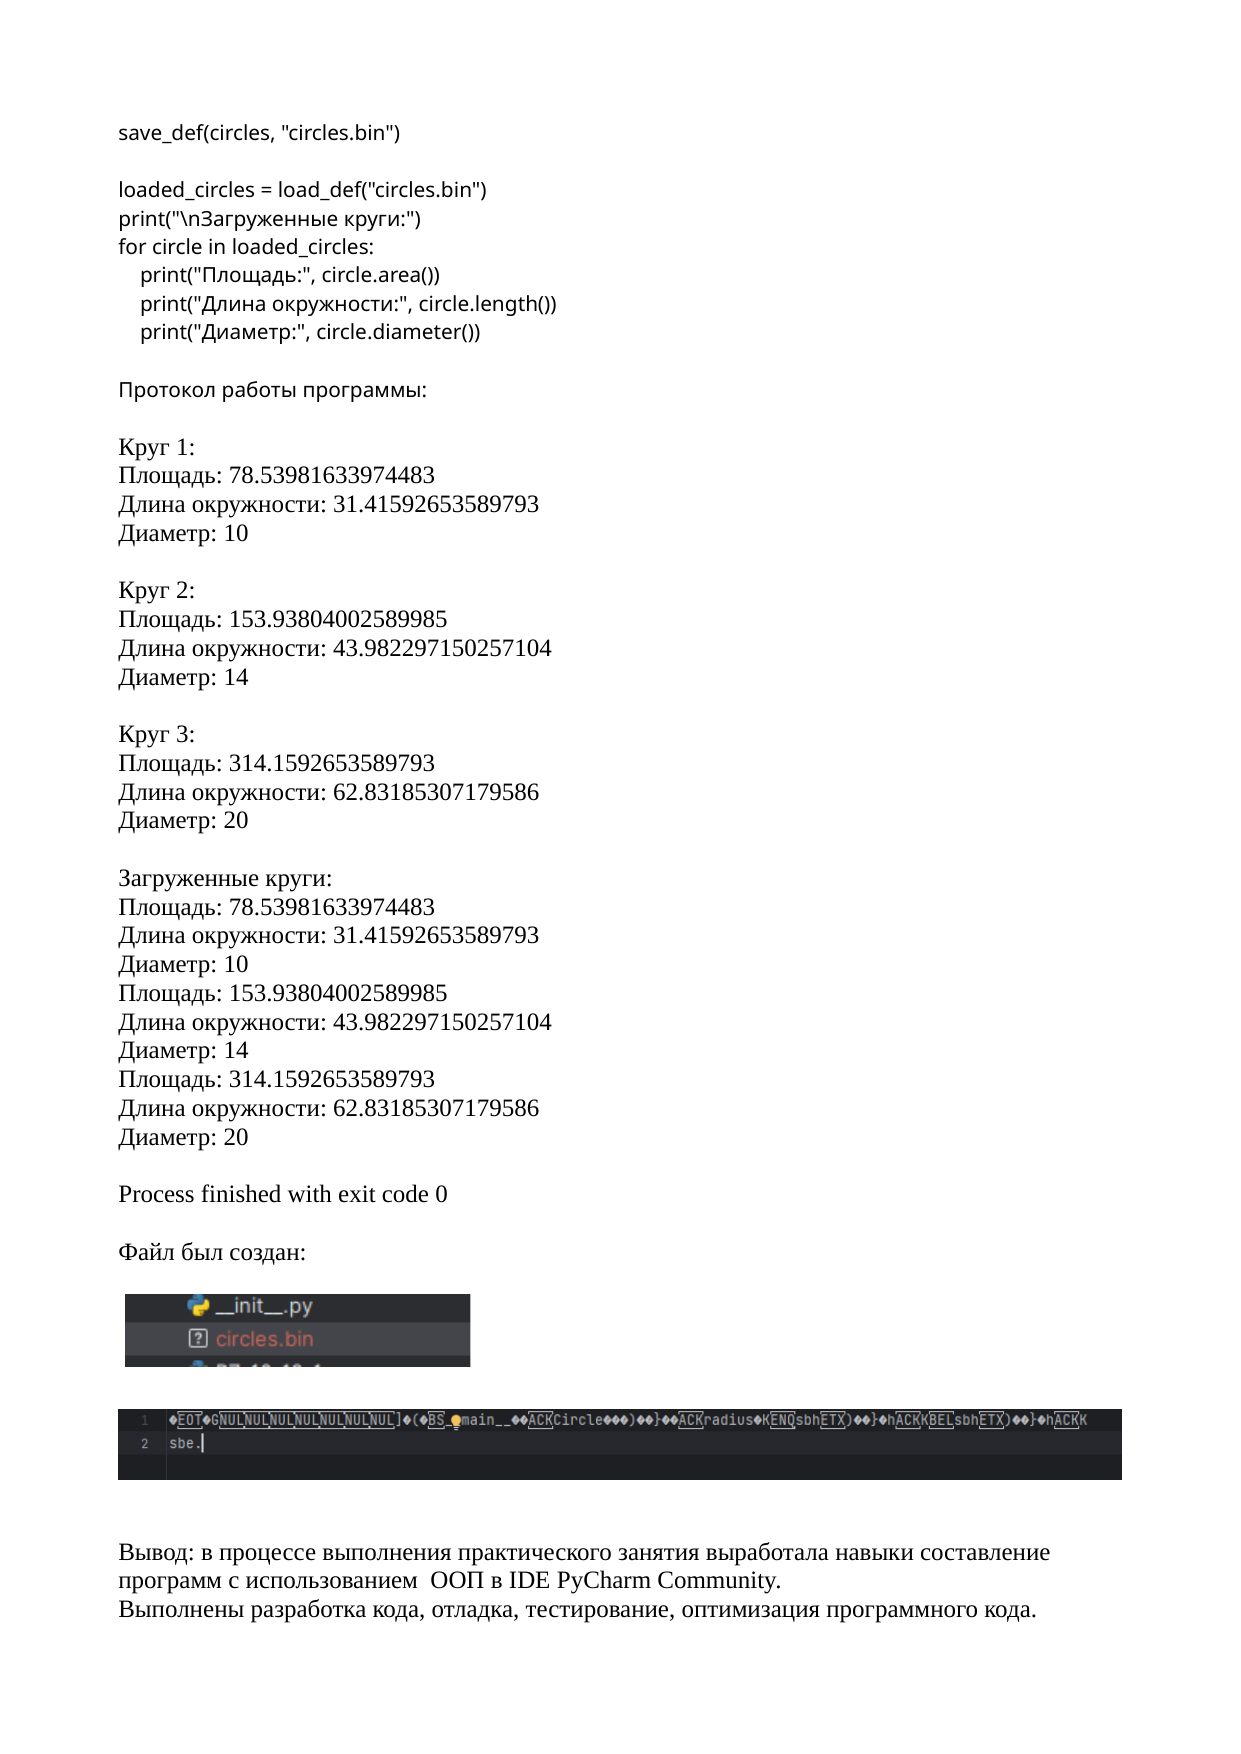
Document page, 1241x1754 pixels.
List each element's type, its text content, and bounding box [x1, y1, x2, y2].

text Диаметр: 10 [118, 949, 1122, 978]
text Длина окружности: 31.41592653589793 [118, 921, 1122, 949]
picture [118, 1409, 1122, 1480]
text Площадь: 153.93804002589985 [118, 604, 1122, 633]
text Длина окружности: 62.83185307179586 [118, 1093, 1122, 1122]
text Выполнены разработка кода, отладка, тестирование, оптимизация программного кода. [118, 1594, 1122, 1623]
text Протокол работы программы: [118, 375, 1122, 403]
text Длина окружности: 43.982297150257104 [118, 1007, 1122, 1036]
text Файл был создан: [118, 1237, 1122, 1266]
text Площадь: 153.93804002589985 [118, 978, 1122, 1007]
text Длина окружности: 43.982297150257104 [118, 633, 1122, 662]
text Площадь: 78.53981633974483 [118, 461, 1122, 489]
text Диаметр: 20 [118, 806, 1122, 834]
text Площадь: 314.1592653589793 [118, 748, 1122, 777]
text Круг 3: [118, 719, 1122, 748]
text Круг 2: [118, 576, 1122, 604]
text Площадь: 314.1592653589793 [118, 1064, 1122, 1093]
text Загруженные круги: [118, 863, 1122, 892]
text Диаметр: 14 [118, 662, 1122, 691]
text Длина окружности: 31.41592653589793 [118, 489, 1122, 518]
text Диаметр: 14 [118, 1036, 1122, 1064]
text Диаметр: 20 [118, 1122, 1122, 1151]
text Process finished with exit code 0 [118, 1179, 1122, 1208]
text Длина окружности: 62.83185307179586 [118, 777, 1122, 806]
text Площадь: 78.53981633974483 [118, 892, 1122, 921]
text Вывод: в процессе выполнения практического занятия выработала навыки cоставление программ с использованием ООП в IDE PyCharm Community. [118, 1537, 1122, 1594]
picture [125, 1294, 471, 1367]
text Круг 1: [118, 432, 1122, 461]
text Диаметр: 10 [118, 518, 1122, 547]
text save_def(circles, "circles.bin") loaded_circles = load_def("circles.bin") print("\nЗагруженные круги:") for circle in loaded_circles: print("Площадь:", circle.area()) print("Длина окружности:", circle.length()) print("Диаметр:", circle.diameter()) [118, 118, 1122, 346]
